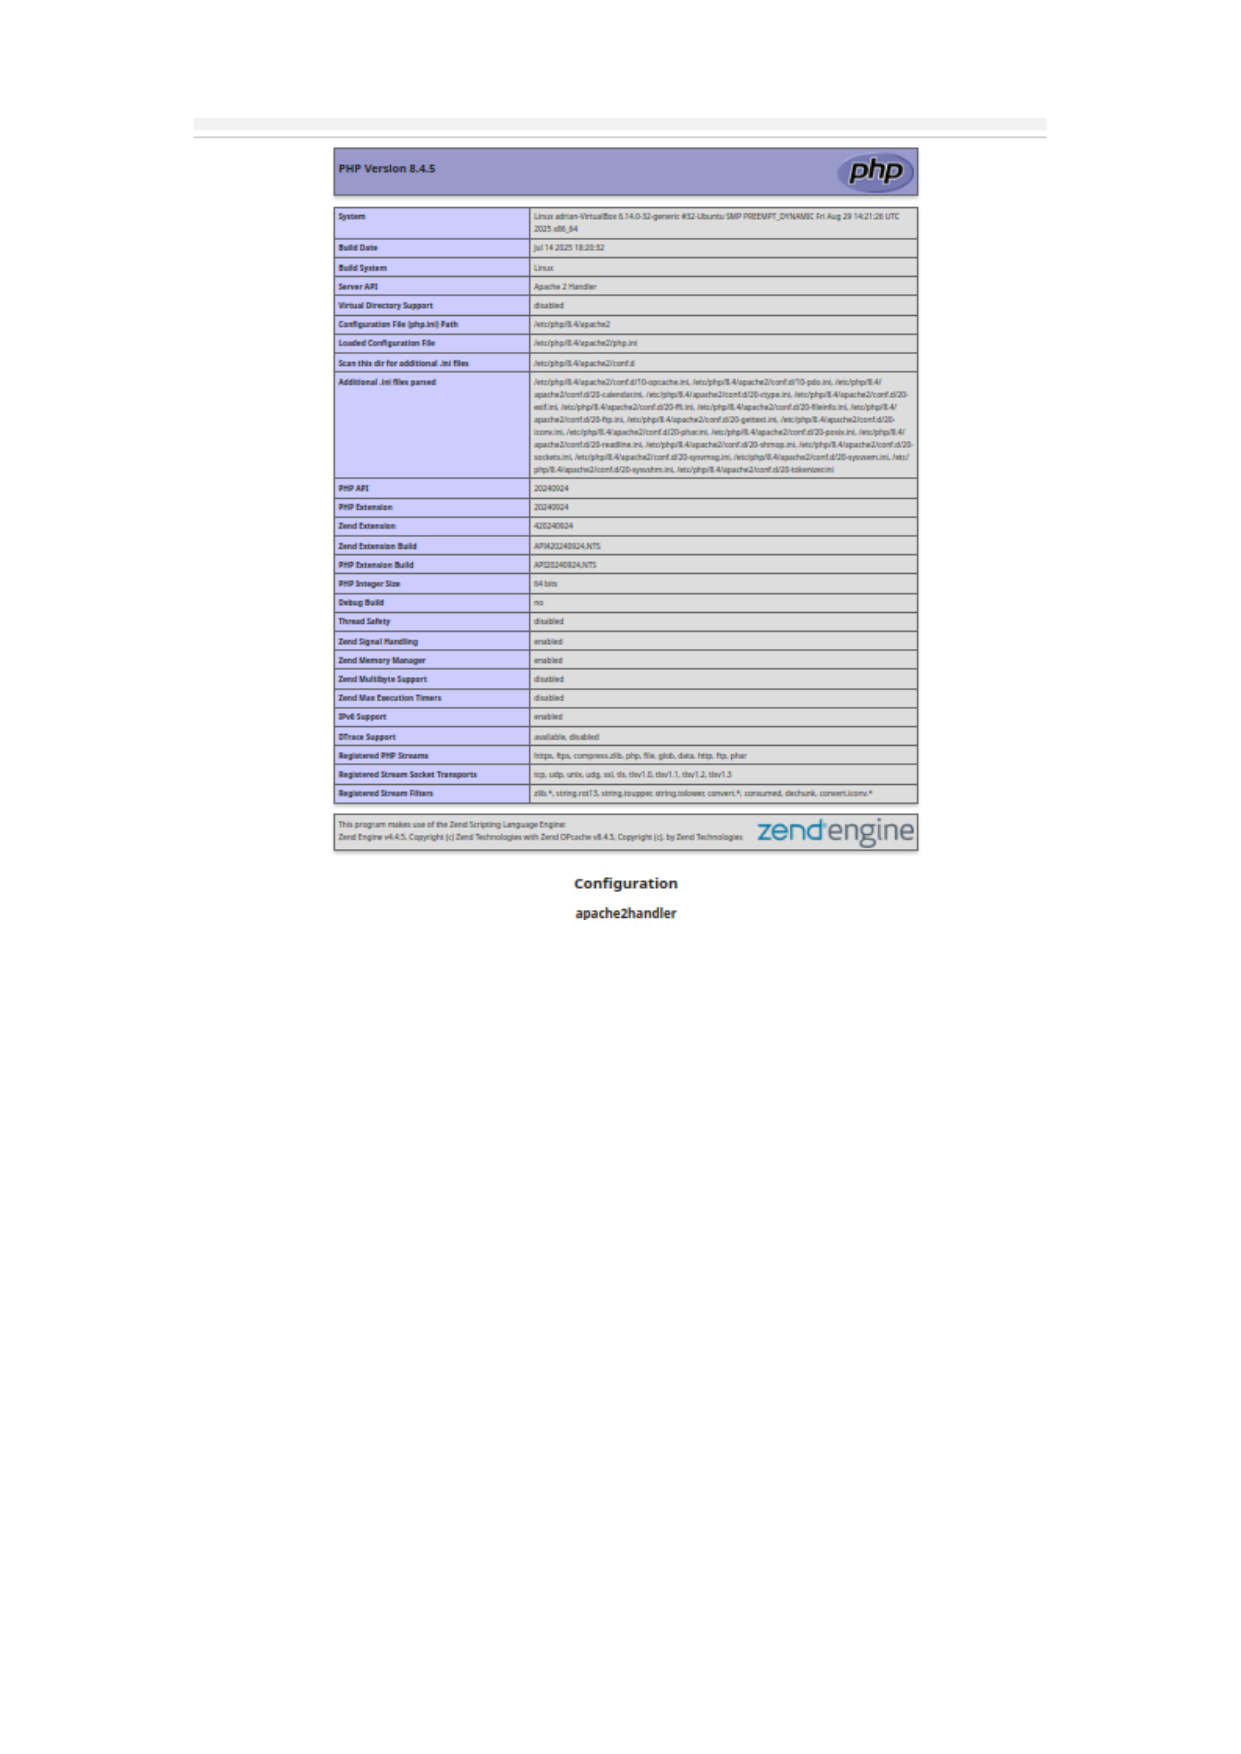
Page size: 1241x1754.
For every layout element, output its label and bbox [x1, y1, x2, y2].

picture [193, 118, 1047, 920]
